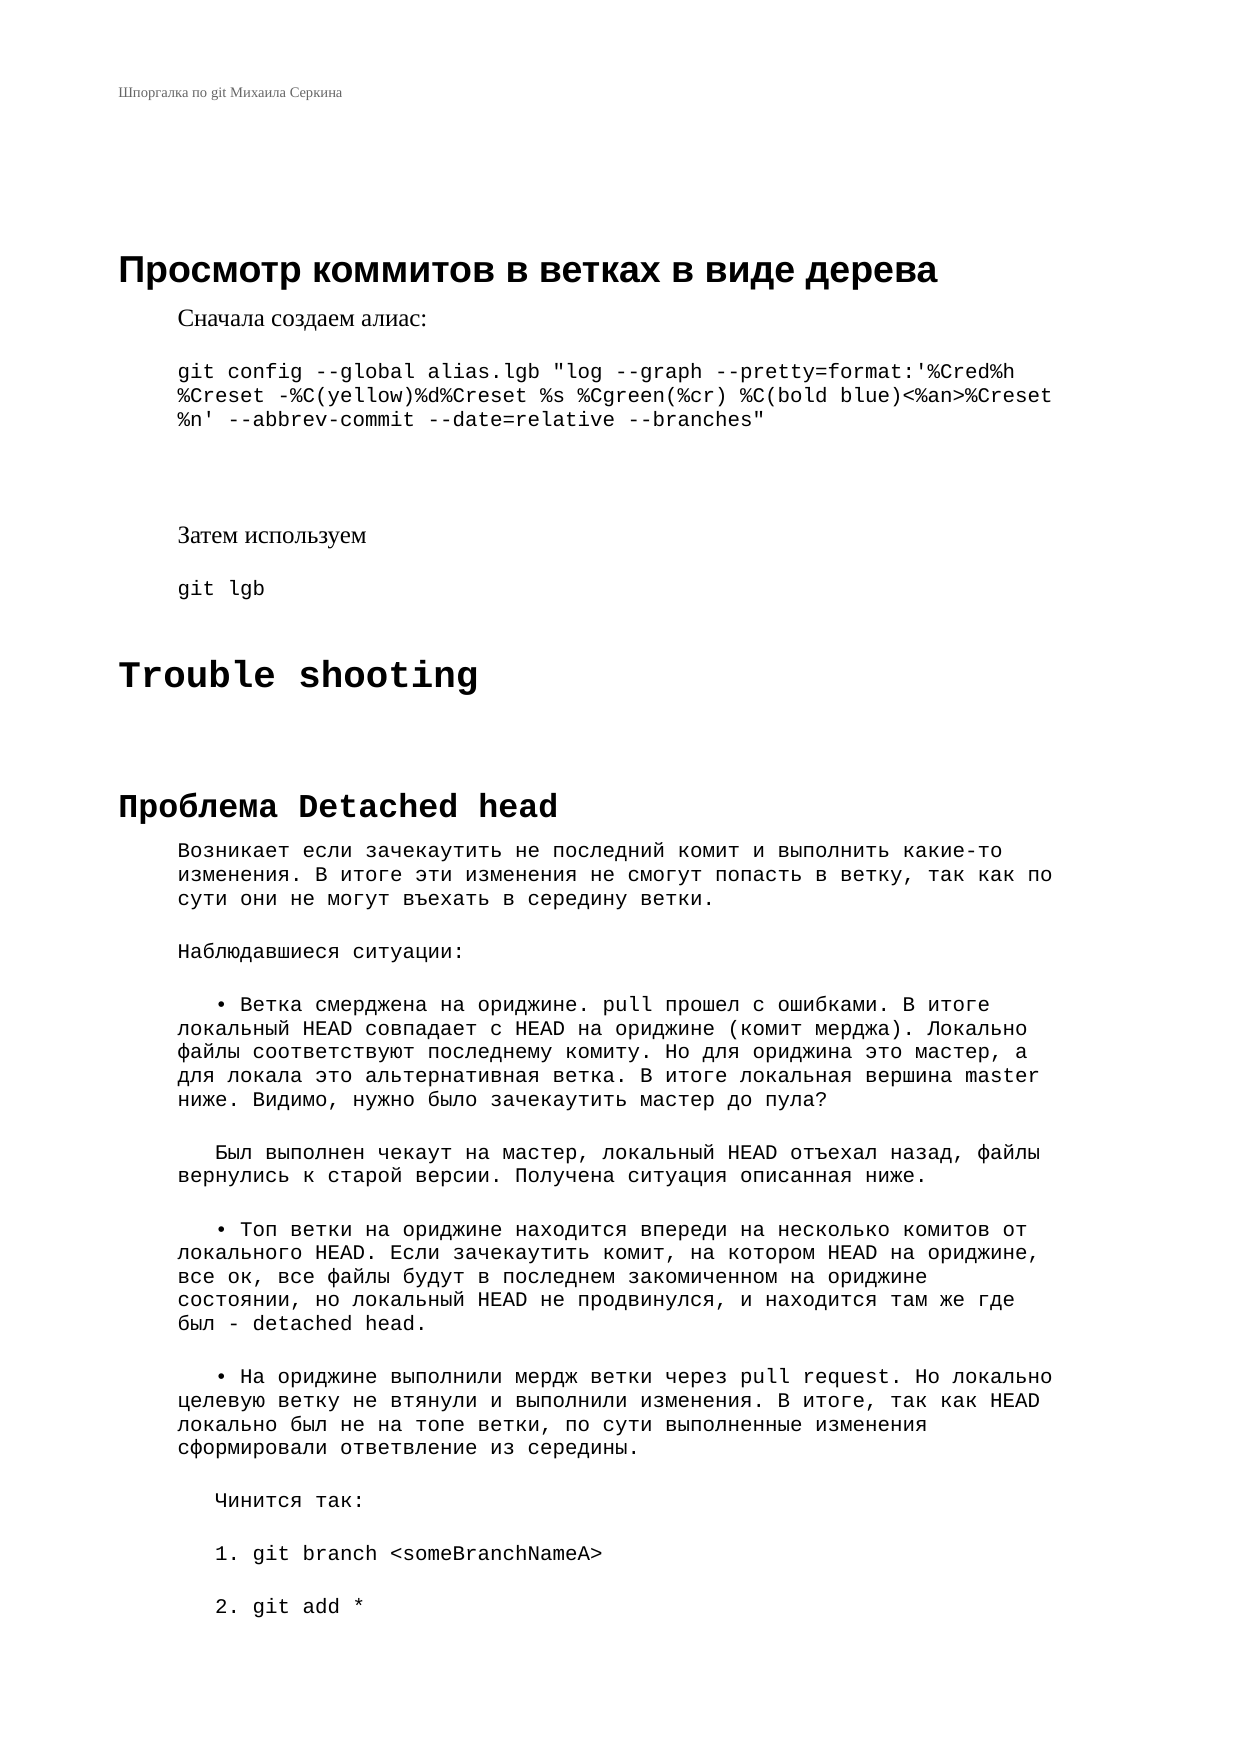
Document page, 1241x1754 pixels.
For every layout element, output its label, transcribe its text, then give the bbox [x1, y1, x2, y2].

text Возникает если зачекаутить не последний комит и выполнить какие-то изменения. В итоге эти изменения не смогут попасть в ветку, так как по сути они не могут въехать в середину ветки. [177, 841, 1063, 911]
text • Ветка смерджена на ориджине. pull прошел с ошибками. В итоге локальный HEAD совпадает с HEAD на ориджине (комит мерджа). Локально файлы соответствуют последнему комиту. Но для ориджина это мастер, а для локала это альтернативная ветка. В итоге локальная вершина master ниже. Видимо, нужно было зачекаутить мастер до пула? [177, 994, 1063, 1112]
text • На ориджине выполнили мердж ветки через pull request. Но локально целевую ветку не втянули и выполнили изменения. В итоге, так как HEAD локально был не на топе ветки, по сути выполненные изменения сформировали ответвление из середины. [177, 1366, 1063, 1461]
text Чинится так: [177, 1490, 1063, 1514]
text git lgb [177, 578, 1063, 602]
text Затем используем [177, 520, 1063, 549]
text Наблюдавшиеся ситуации: [177, 941, 1063, 964]
text Сначала создаем алиас: [177, 303, 1063, 332]
text Был выполнен чекаут на мастер, локальный HEAD отъехал назад, файлы вернулись к старой версии. Получена ситуация описанная ниже. [177, 1142, 1063, 1189]
subtitle Просмотр коммитов в ветках в виде дерева [118, 248, 1122, 291]
text • Топ ветки на ориджине находится впереди на несколько комитов от локального HEAD. Если зачекаутить комит, на котором НЕAD на ориджине, все ок, все файлы будут в последнем закомиченном на ориджине состоянии, но локальный HEAD не продвинулся, и находится там же где был - detached head. [177, 1218, 1063, 1337]
subtitle Проблема Detached head [118, 790, 1122, 828]
text 1. git branch <someBranchNameA> [177, 1543, 1063, 1567]
text 2. git add * [177, 1597, 1063, 1620]
subtitle Trouble shooting [118, 657, 1122, 699]
text git config --global alias.lgb "log --graph --pretty=format:'%Cred%h%Creset -%C(yellow)%d%Creset %s %Cgreen(%cr) %C(bold blue)<%an>%Creset%n' --abbrev-commit --date=relative --branches" [177, 362, 1063, 432]
